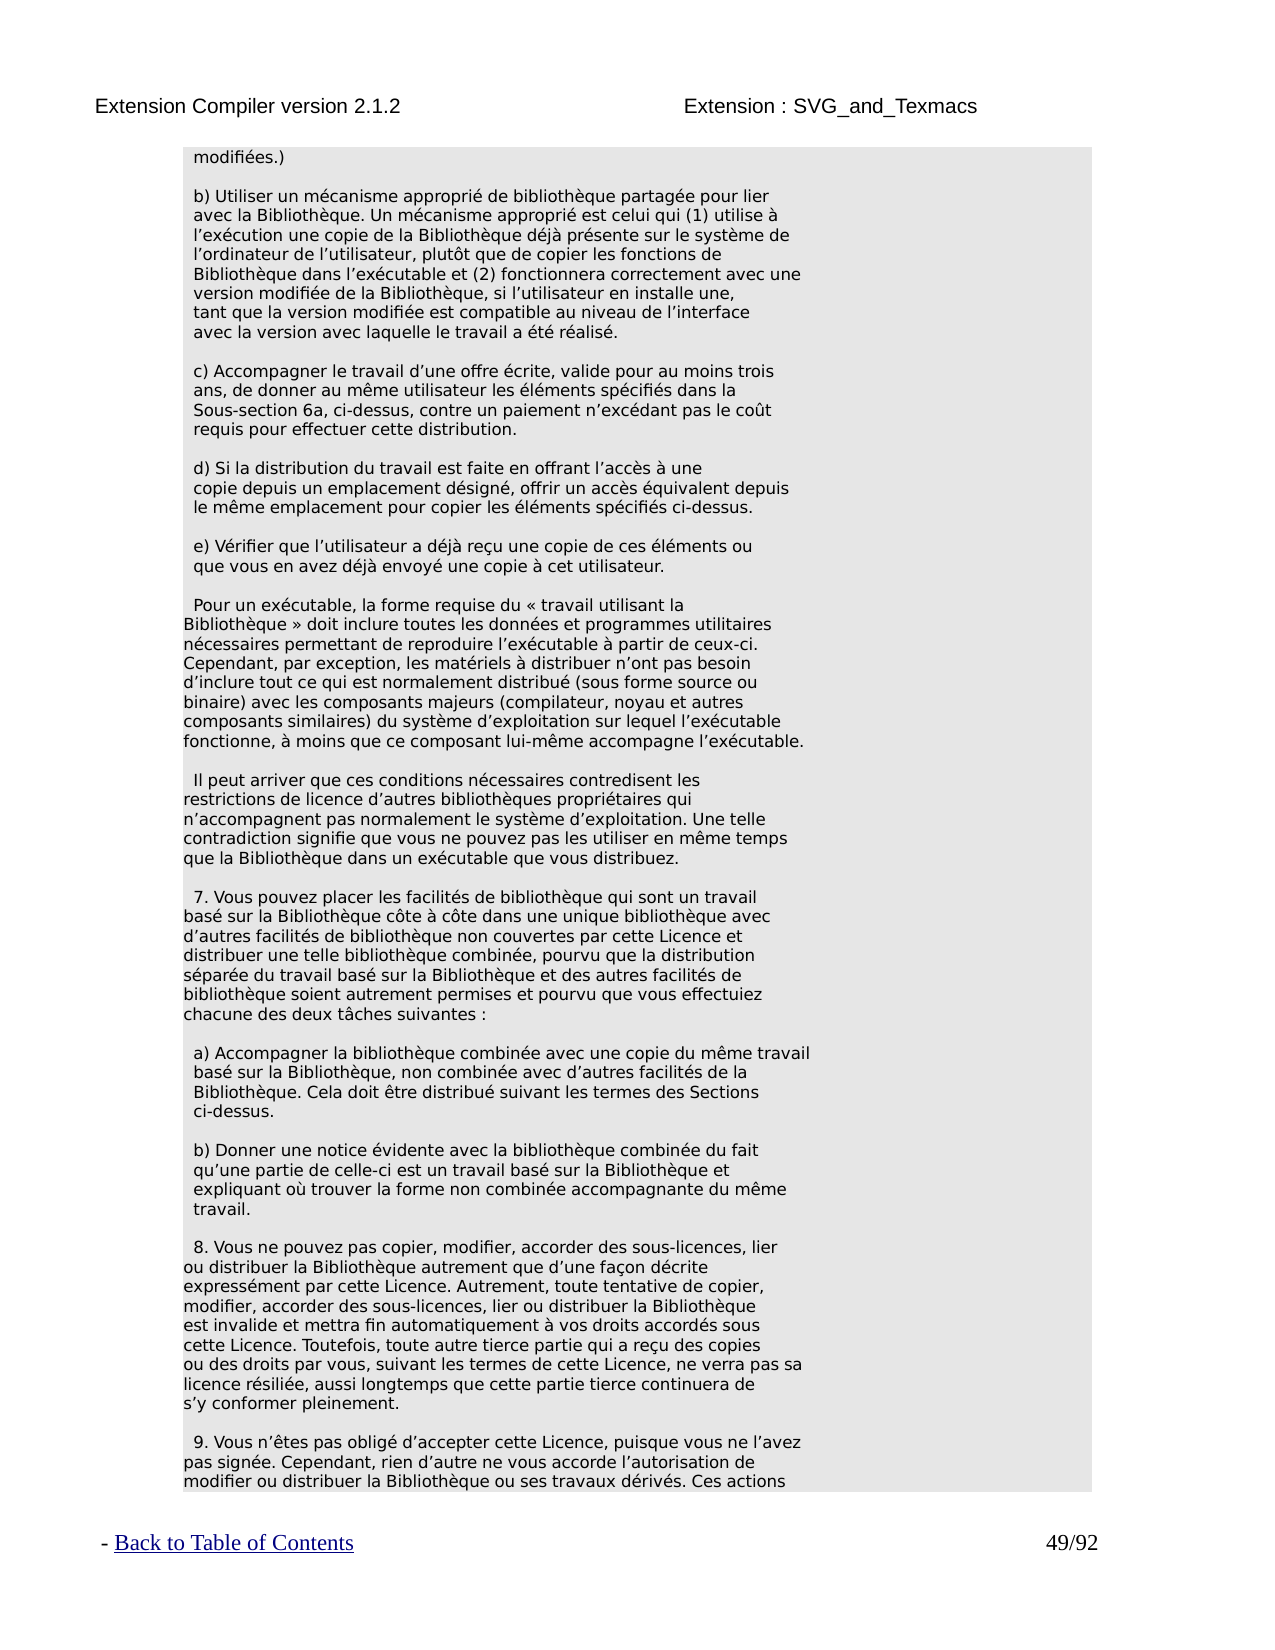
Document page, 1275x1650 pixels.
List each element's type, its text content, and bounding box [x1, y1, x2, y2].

text 8. Vous ne pouvez pas copier, modifier, accorder des sous-licences, lier [183, 1238, 1092, 1258]
text ci-dessus. [183, 1102, 1092, 1121]
text ans, de donner au même utilisateur les éléments spécifiés dans la [183, 381, 1092, 401]
text qu’une partie de celle-ci est un travail basé sur la Bibliothèque et [183, 1160, 1092, 1180]
text fonctionne, à moins que ce composant lui-même accompagne l’exécutable. [183, 732, 1092, 751]
text d’autres facilités de bibliothèque non couvertes par cette Licence et [183, 927, 1092, 946]
text Il peut arriver que ces conditions nécessaires contredisent les [183, 771, 1092, 790]
text modifiées.) [183, 147, 1092, 167]
text travail. [183, 1199, 1092, 1219]
text restrictions de licence d’autres bibliothèques propriétaires qui [183, 790, 1092, 810]
text Sous-section 6a, ci-dessus, contre un paiement n’excédant pas le coût [183, 401, 1092, 420]
text 9. Vous n’êtes pas obligé d’accepter cette Licence, puisque vous ne l’avez [183, 1433, 1092, 1453]
text copie depuis un emplacement désigné, offrir un accès équivalent depuis [183, 479, 1092, 498]
text expressément par cette Licence. Autrement, toute tentative de copier, [183, 1277, 1092, 1297]
text que la Bibliothèque dans un exécutable que vous distribuez. [183, 849, 1092, 868]
text l’exécution une copie de la Bibliothèque déjà présente sur le système de [183, 225, 1092, 245]
text l’ordinateur de l’utilisateur, plutôt que de copier les fonctions de [183, 245, 1092, 264]
text pas signée. Cependant, rien d’autre ne vous accorde l’autorisation de [183, 1453, 1092, 1472]
text modifier ou distribuer la Bibliothèque ou ses travaux dérivés. Ces actions [183, 1472, 1092, 1492]
text ou des droits par vous, suivant les termes de cette Licence, ne verra pas sa [183, 1355, 1092, 1375]
text Pour un exécutable, la forme requise du « travail utilisant la [183, 596, 1092, 615]
text Bibliothèque. Cela doit être distribué suivant les termes des Sections [183, 1082, 1092, 1102]
text modifier, accorder des sous-licences, lier ou distribuer la Bibliothèque [183, 1297, 1092, 1316]
text chacune des deux tâches suivantes : [183, 1004, 1092, 1024]
text binaire) avec les composants majeurs (compilateur, noyau et autres [183, 693, 1092, 712]
text cette Licence. Toutefois, toute autre tierce partie qui a reçu des copies [183, 1336, 1092, 1355]
text requis pour effectuer cette distribution. [183, 420, 1092, 440]
text que vous en avez déjà envoyé une copie à cet utilisateur. [183, 557, 1092, 576]
text n’accompagnent pas normalement le système d’exploitation. Une telle [183, 810, 1092, 829]
text tant que la version modifiée est compatible au niveau de l’interface [183, 303, 1092, 323]
text c) Accompagner le travail d’une offre écrite, valide pour au moins trois [183, 362, 1092, 381]
text séparée du travail basé sur la Bibliothèque et des autres facilités de [183, 966, 1092, 985]
text contradiction signifie que vous ne pouvez pas les utiliser en même temps [183, 829, 1092, 849]
text basé sur la Bibliothèque côte à côte dans une unique bibliothèque avec [183, 907, 1092, 927]
text licence résiliée, aussi longtemps que cette partie tierce continuera de [183, 1375, 1092, 1394]
text d’inclure tout ce qui est normalement distribué (sous forme source ou [183, 673, 1092, 693]
text 7. Vous pouvez placer les facilités de bibliothèque qui sont un travail [183, 888, 1092, 907]
text d) Si la distribution du travail est faite en offrant l’accès à une [183, 459, 1092, 479]
text avec la version avec laquelle le travail a été réalisé. [183, 323, 1092, 342]
text est invalide et mettra fin automatiquement à vos droits accordés sous [183, 1316, 1092, 1336]
text distribuer une telle bibliothèque combinée, pourvu que la distribution [183, 946, 1092, 966]
text composants similaires) du système d’exploitation sur lequel l’exécutable [183, 712, 1092, 732]
text b) Utiliser un mécanisme approprié de bibliothèque partagée pour lier [183, 186, 1092, 206]
text e) Vérifier que l’utilisateur a déjà reçu une copie de ces éléments ou [183, 537, 1092, 557]
text basé sur la Bibliothèque, non combinée avec d’autres facilités de la [183, 1063, 1092, 1082]
text expliquant où trouver la forme non combinée accompagnante du même [183, 1180, 1092, 1199]
text a) Accompagner la bibliothèque combinée avec une copie du même travail [183, 1043, 1092, 1063]
text b) Donner une notice évidente avec la bibliothèque combinée du fait [183, 1141, 1092, 1160]
text ou distribuer la Bibliothèque autrement que d’une façon décrite [183, 1258, 1092, 1277]
text Bibliothèque » doit inclure toutes les données et programmes utilitaires [183, 615, 1092, 634]
text Cependant, par exception, les matériels à distribuer n’ont pas besoin [183, 654, 1092, 673]
text bibliothèque soient autrement permises et pourvu que vous effectuiez [183, 985, 1092, 1004]
text version modifiée de la Bibliothèque, si l’utilisateur en installe une, [183, 284, 1092, 303]
text Bibliothèque dans l’exécutable et (2) fonctionnera correctement avec une [183, 264, 1092, 284]
text nécessaires permettant de reproduire l’exécutable à partir de ceux-ci. [183, 634, 1092, 654]
text le même emplacement pour copier les éléments spécifiés ci-dessus. [183, 498, 1092, 518]
text avec la Bibliothèque. Un mécanisme approprié est celui qui (1) utilise à [183, 206, 1092, 225]
text s’y conformer pleinement. [183, 1394, 1092, 1414]
